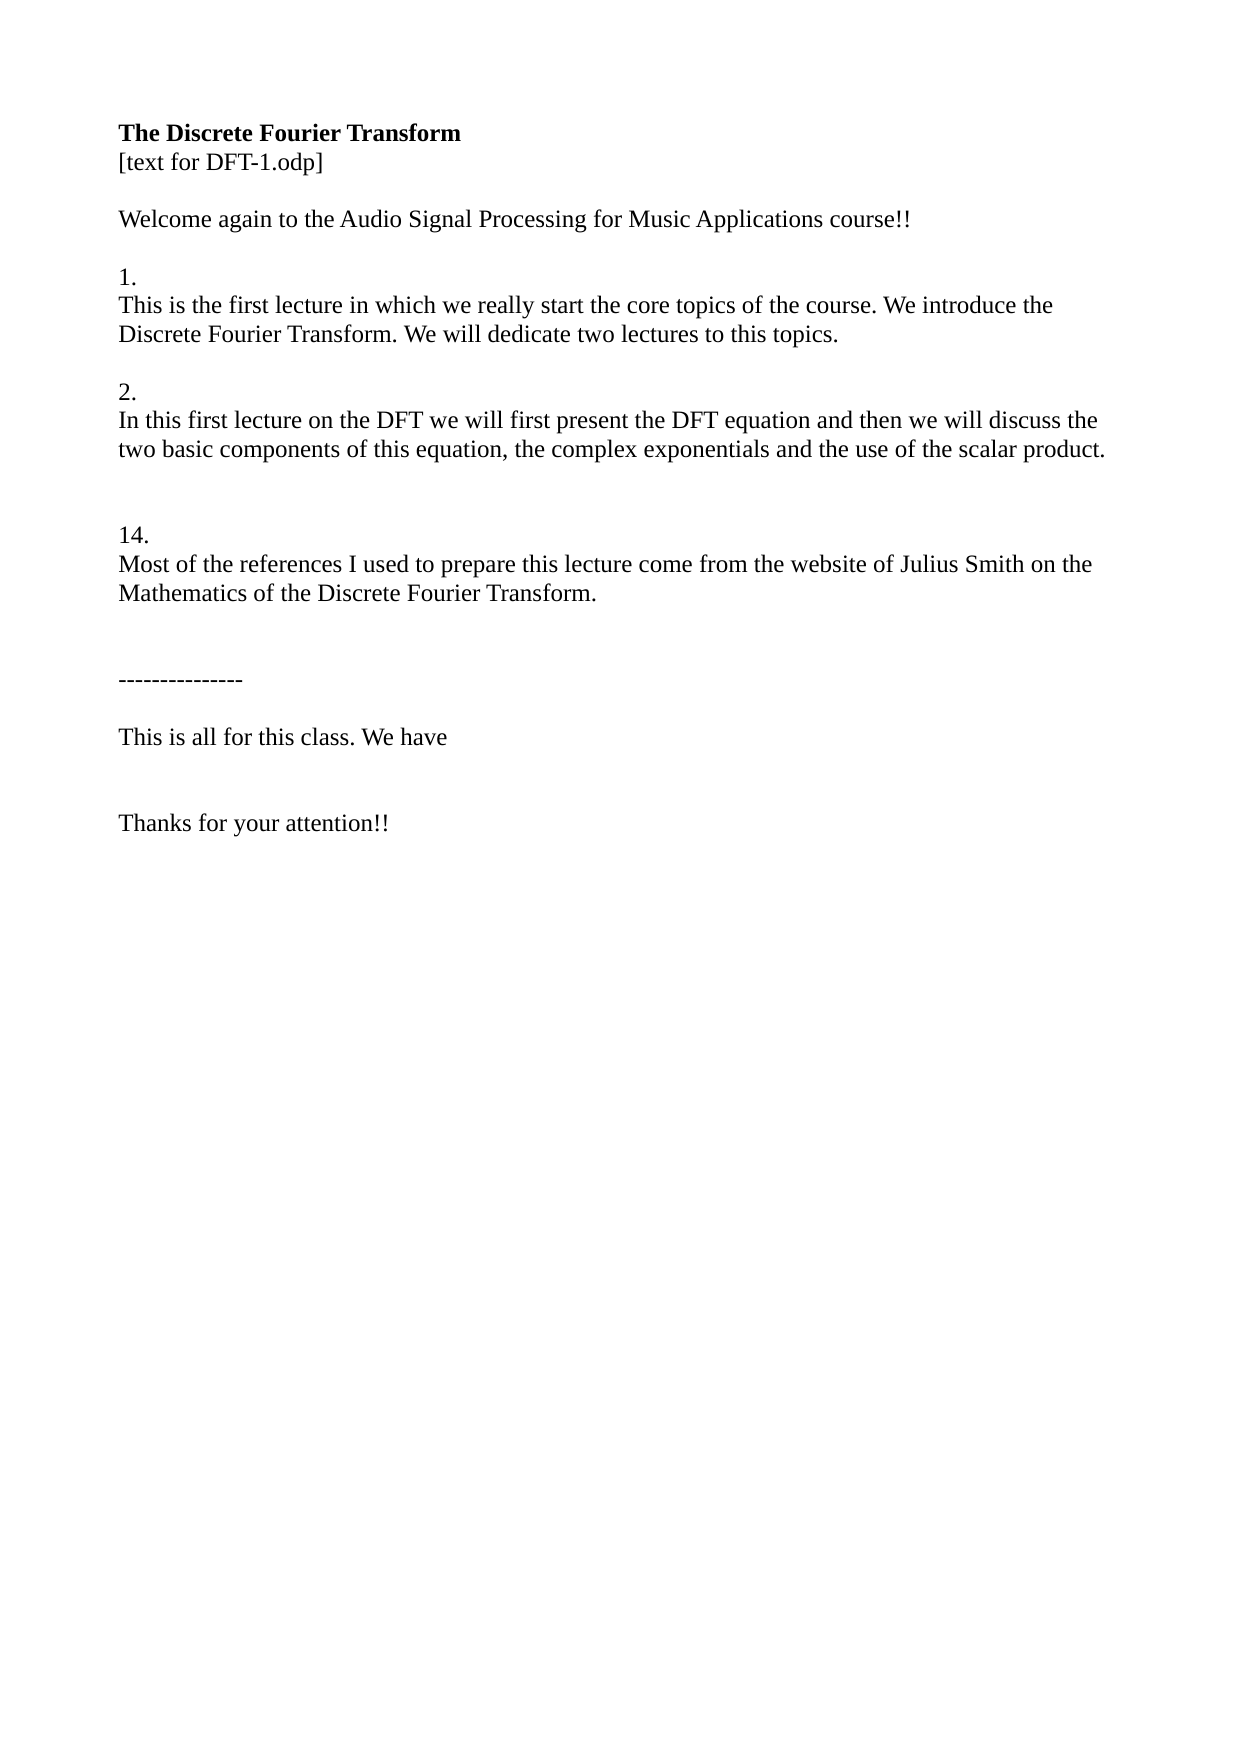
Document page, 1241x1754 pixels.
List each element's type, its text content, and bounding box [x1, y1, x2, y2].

text Most of the references I used to prepare this lecture come from the website of Julius Smith on the Mathematics of the Discrete Fourier Transform. [118, 549, 1122, 607]
text 1. [118, 262, 1122, 291]
text Thanks for your attention!! [118, 808, 1122, 837]
text This is all for this class. We have [118, 722, 1122, 751]
text In this first lecture on the DFT we will first present the DFT equation and then we will discuss the two basic components of this equation, the complex exponentials and the use of the scalar product. [118, 406, 1122, 463]
text Welcome again to the Audio Signal Processing for Music Applications course!! [118, 204, 1122, 233]
text --------------- [118, 664, 1122, 693]
text [text for DFT-1.odp] [118, 147, 1122, 176]
text 14. [118, 521, 1122, 549]
text This is the first lecture in which we really start the core topics of the course. We introduce the Discrete Fourier Transform. We will dedicate two lectures to this topics. [118, 291, 1122, 348]
text 2. [118, 377, 1122, 406]
text The Discrete Fourier Transform [118, 118, 1122, 147]
